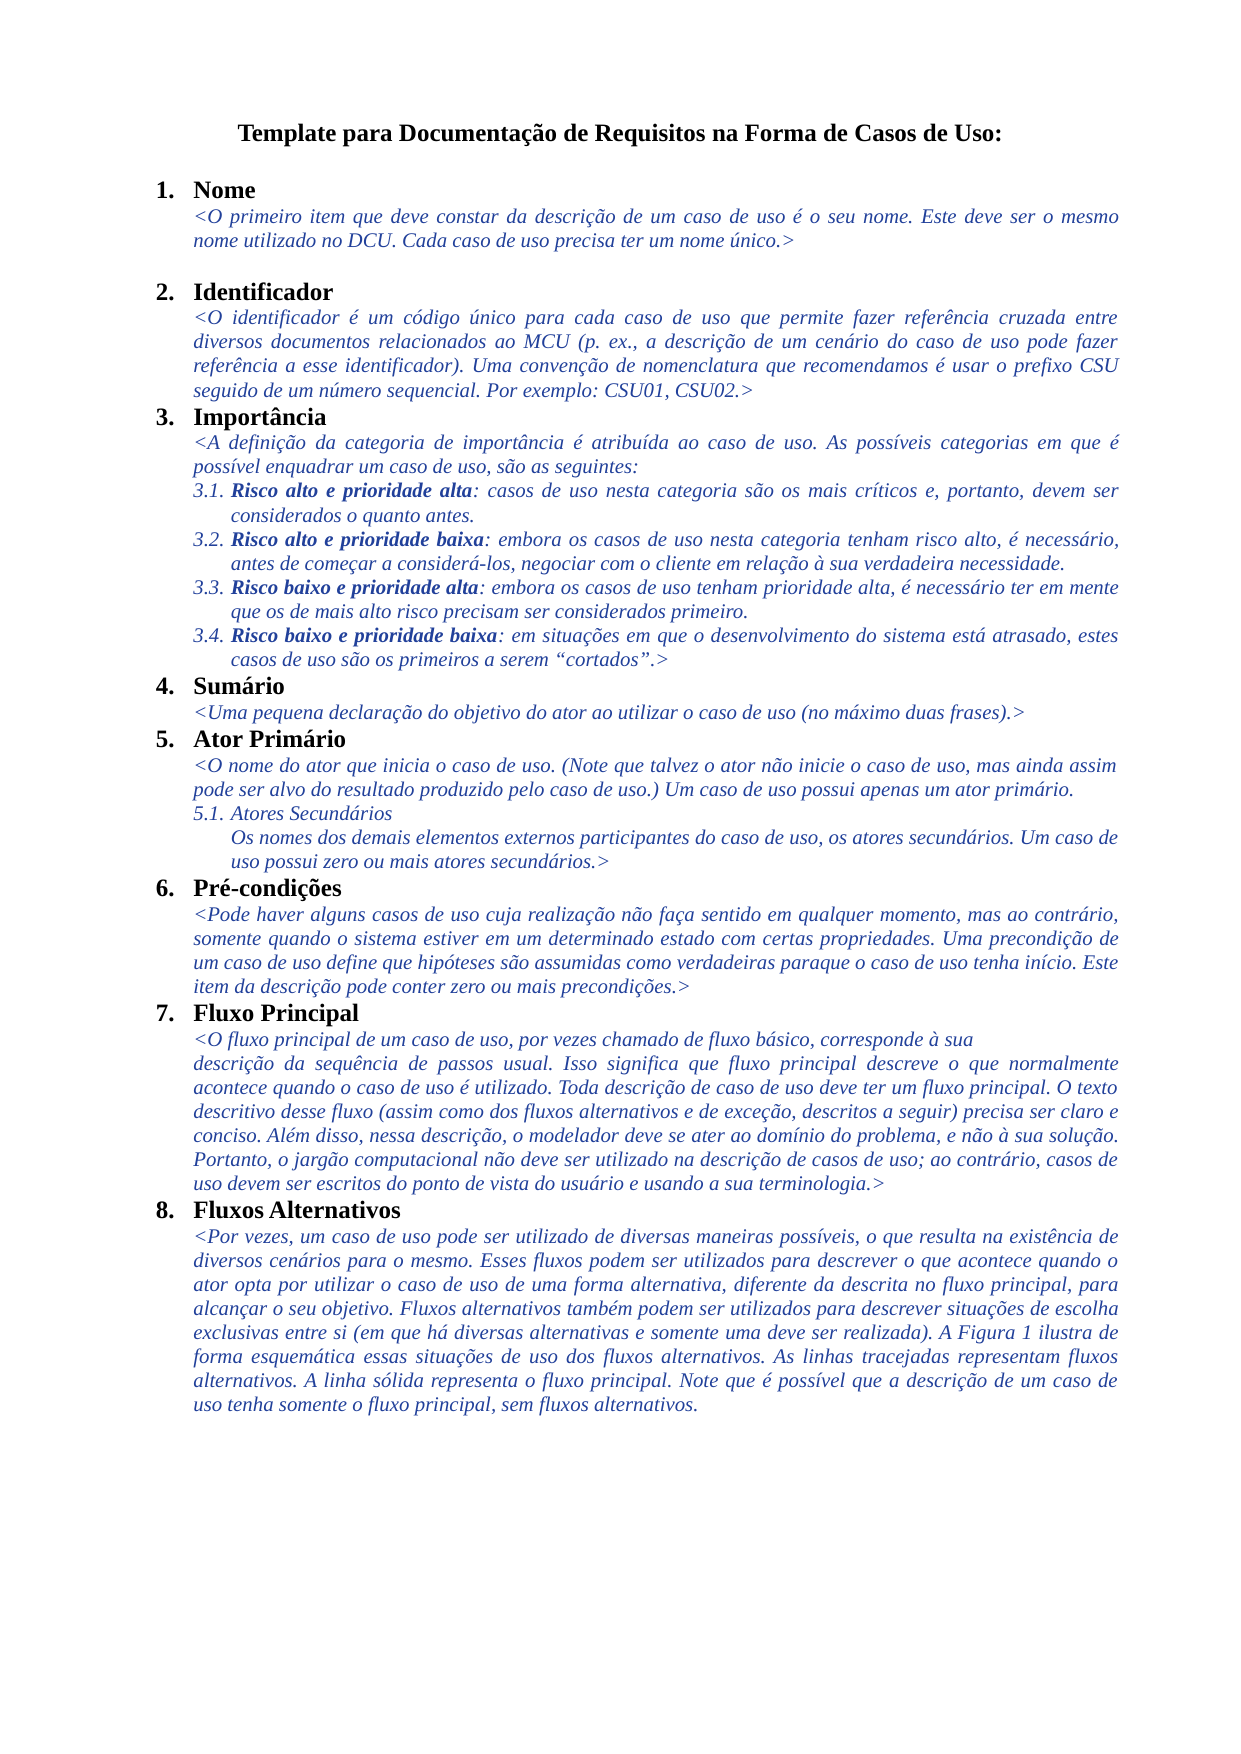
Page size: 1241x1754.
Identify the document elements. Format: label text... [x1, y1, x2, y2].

list <O nome do ator que inicia o caso de uso. (Note que talvez o ator não inicie o caso de uso, mas ainda assim pode ser alvo do resultado produzido pelo caso de uso.) Um caso de uso possui apenas um ator primário. [156, 752, 1122, 801]
list Risco baixo e prioridade alta: embora os casos de uso tenham prioridade alta, é necessário ter em mente que os de mais alto risco precisam ser considerados primeiro. [193, 575, 1122, 623]
list Fluxo Principal [156, 998, 1122, 1027]
list Risco alto e prioridade baixa: embora os casos de uso nesta categoria tenham risco alto, é necessário, antes de começar a considerá-los, negociar com o cliente em relação à sua verdadeira necessidade. [193, 527, 1122, 575]
list <Uma pequena declaração do objetivo do ator ao utilizar o caso de uso (no máximo duas frases).> [156, 700, 1122, 724]
list <A definição da categoria de importância é atribuída ao caso de uso. As possíveis categorias em que é possível enquadrar um caso de uso, são as seguintes: [156, 430, 1122, 478]
list Risco baixo e prioridade baixa: em situações em que o desenvolvimento do sistema está atrasado, estes casos de uso são os primeiros a serem “cortados”.> [193, 623, 1122, 671]
list Atores Secundários [193, 801, 1122, 825]
list Fluxos Alternativos [156, 1195, 1122, 1224]
list <O identificador é um código único para cada caso de uso que permite fazer referência cruzada entre diversos documentos relacionados ao MCU (p. ex., a descrição de um cenário do caso de uso pode fazer referência a esse identificador). Uma convenção de nomenclatura que recomendamos é usar o prefixo CSU seguido de um número sequencial. Por exemplo: CSU01, CSU02.> [156, 305, 1122, 402]
list <O primeiro item que deve constar da descrição de um caso de uso é o seu nome. Este deve ser o mesmo nome utilizado no DCU. Cada caso de uso precisa ter um nome único.> [156, 204, 1122, 252]
list Pré-condições [156, 873, 1122, 902]
list Nome [156, 176, 1122, 204]
list <Pode haver alguns casos de uso cuja realização não faça sentido em qualquer momento, mas ao contrário, somente quando o sistema estiver em um determinado estado com certas propriedades. Uma precondição de um caso de uso define que hipóteses são assumidas como verdadeiras paraque o caso de uso tenha início. Este item da descrição pode conter zero ou mais precondições.> [156, 902, 1122, 998]
list Ator Primário [156, 724, 1122, 752]
list Identificador [156, 277, 1122, 305]
text Template para Documentação de Requisitos na Forma de Casos de Uso: [118, 118, 1122, 147]
list Importância [156, 402, 1122, 430]
list <Por vezes, um caso de uso pode ser utilizado de diversas maneiras possíveis, o que resulta na existência de diversos cenários para o mesmo. Esses fluxos podem ser utilizados para descrever o que acontece quando o ator opta por utilizar o caso de uso de uma forma alternativa, diferente da descrita no fluxo principal, para alcançar o seu objetivo. Fluxos alternativos também podem ser utilizados para descrever situações de escolha exclusivas entre si (em que há diversas alternativas e somente uma deve ser realizada). A Figura 1 ilustra de forma esquemática essas situações de uso dos fluxos alternativos. As linhas tracejadas representam fluxos alternativos. A linha sólida representa o fluxo principal. Note que é possível que a descrição de um caso de uso tenha somente o fluxo principal, sem fluxos alternativos. [156, 1224, 1122, 1416]
list descrição da sequência de passos usual. Isso significa que fluxo principal descreve o que normalmente acontece quando o caso de uso é utilizado. Toda descrição de caso de uso deve ter um fluxo principal. O texto descritivo desse fluxo (assim como dos fluxos alternativos e de exceção, descritos a seguir) precisa ser claro e conciso. Além disso, nessa descrição, o modelador deve se ater ao domínio do problema, e não à sua solução. Portanto, o jargão computacional não deve ser utilizado na descrição de casos de uso; ao contrário, casos de uso devem ser escritos do ponto de vista do usuário e usando a sua terminologia.> [156, 1051, 1122, 1195]
list Risco alto e prioridade alta: casos de uso nesta categoria são os mais críticos e, portanto, devem ser considerados o quanto antes. [193, 478, 1122, 527]
list Sumário [156, 671, 1122, 700]
list <O fluxo principal de um caso de uso, por vezes chamado de fluxo básico, corresponde à sua [156, 1027, 1122, 1051]
list Os nomes dos demais elementos externos participantes do caso de uso, os atores secundários. Um caso de uso possui zero ou mais atores secundários.> [193, 825, 1122, 873]
